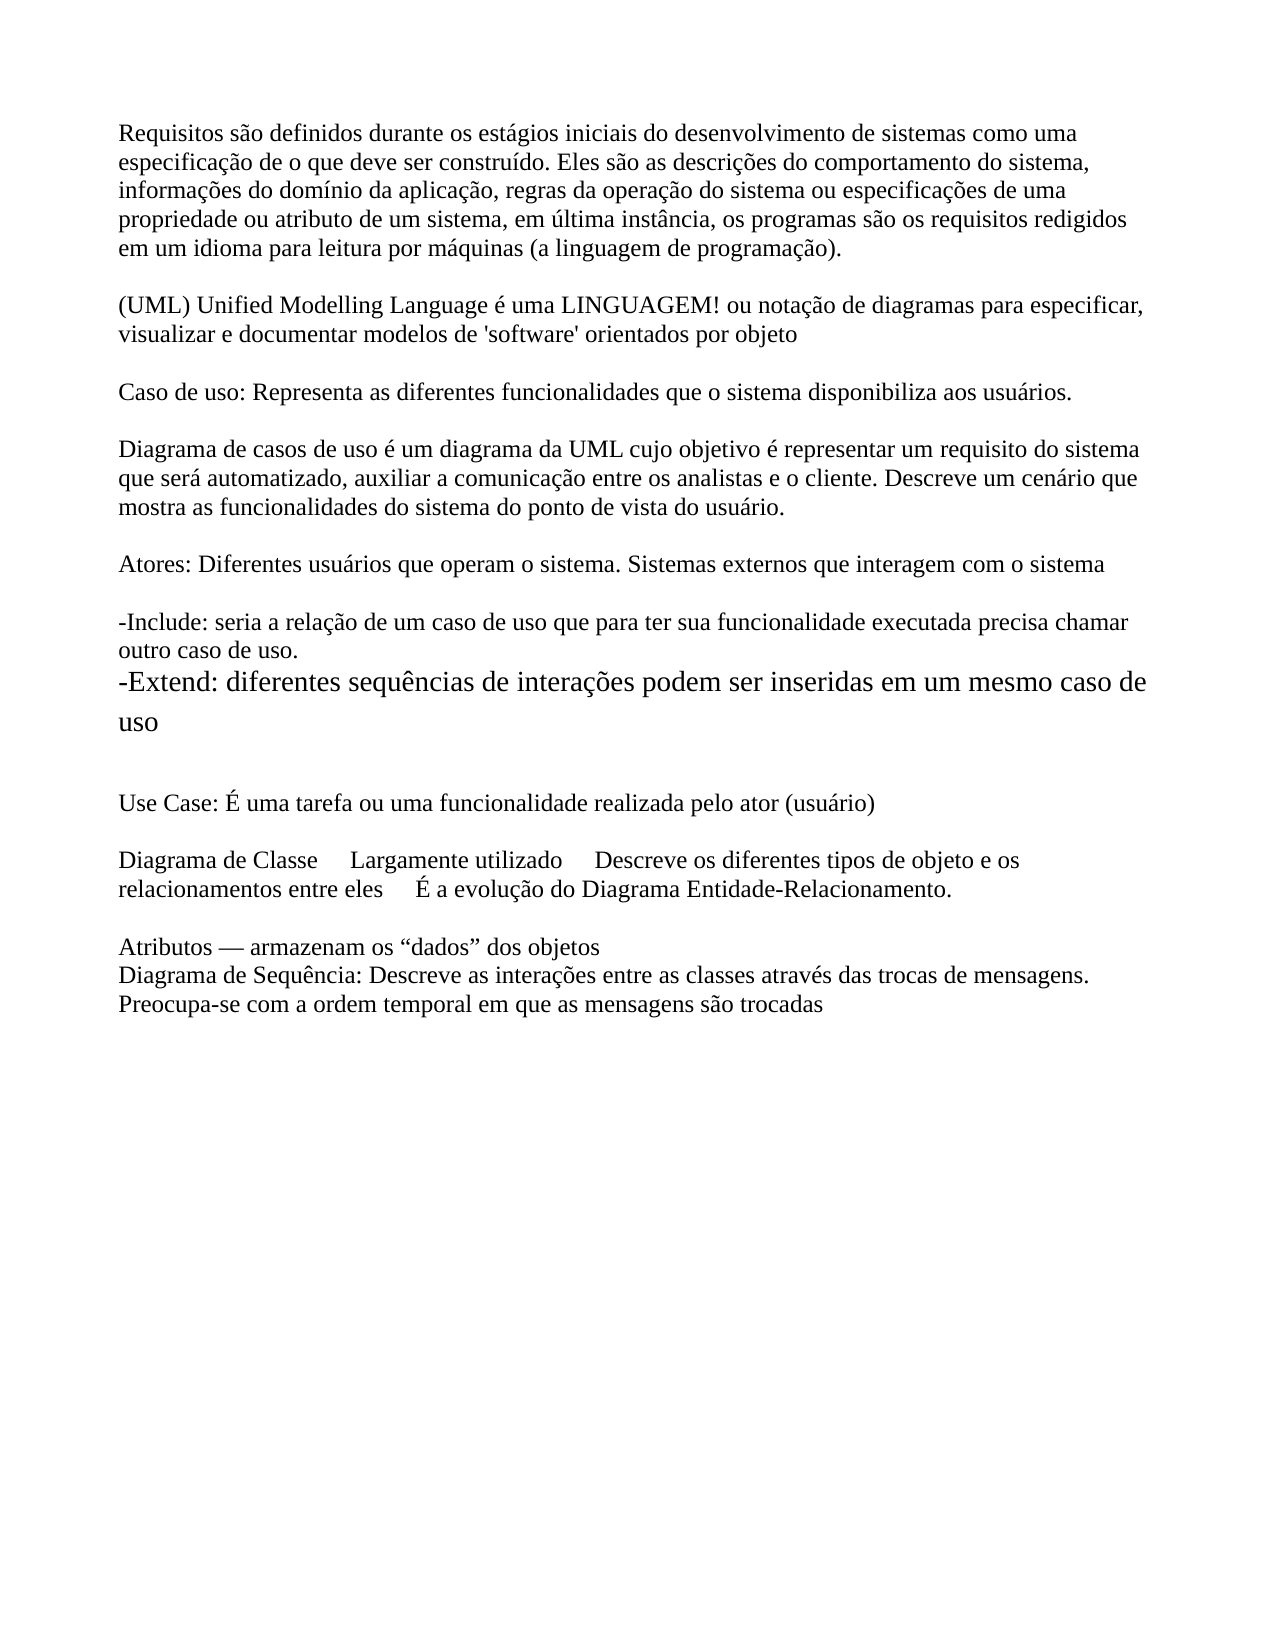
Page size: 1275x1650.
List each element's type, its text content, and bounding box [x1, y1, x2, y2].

text -Extend: diferentes sequências de interações podem ser inseridas em um mesmo caso de uso [118, 664, 1157, 738]
text Use Case: É uma tarefa ou uma funcionalidade realizada pelo ator (usuário) [118, 788, 1157, 817]
text Atributos — armazenam os “dados” dos objetos [118, 932, 1157, 961]
text -Include: seria a relação de um caso de uso que para ter sua funcionalidade executada precisa chamar outro caso de uso. [118, 607, 1157, 664]
text Diagrama de Classe  Largamente utilizado  Descreve os diferentes tipos de objeto e os relacionamentos entre eles  É a evolução do Diagrama Entidade-Relacionamento. [118, 846, 1157, 903]
text Atores: Diferentes usuários que operam o sistema. Sistemas externos que interagem com o sistema [118, 549, 1157, 578]
text Caso de uso: Representa as diferentes funcionalidades que o sistema disponibiliza aos usuários. [118, 377, 1157, 406]
subtitle Diagrama de Sequência: Descreve as interações entre as classes através das trocas de mensagens. Preocupa-se com a ordem temporal em que as mensagens são trocadas [118, 961, 1157, 1018]
text (UML) Unified Modelling Language é uma LINGUAGEM! ou notação de diagramas para especificar, visualizar e documentar modelos de 'software' orientados por objeto [118, 291, 1157, 348]
text Diagrama de casos de uso é um diagrama da UML cujo objetivo é representar um requisito do sistema que será automatizado, auxiliar a comunicação entre os analistas e o cliente. Descreve um cenário que mostra as funcionalidades do sistema do ponto de vista do usuário. [118, 434, 1157, 521]
text Requisitos são definidos durante os estágios iniciais do desenvolvimento de sistemas como uma especificação de o que deve ser construído. Eles são as descrições do comportamento do sistema, informações do domínio da aplicação, regras da operação do sistema ou especificações de uma propriedade ou atributo de um sistema, em última instância, os programas são os requisitos redigidos em um idioma para leitura por máquinas (a linguagem de programação). [118, 118, 1157, 262]
